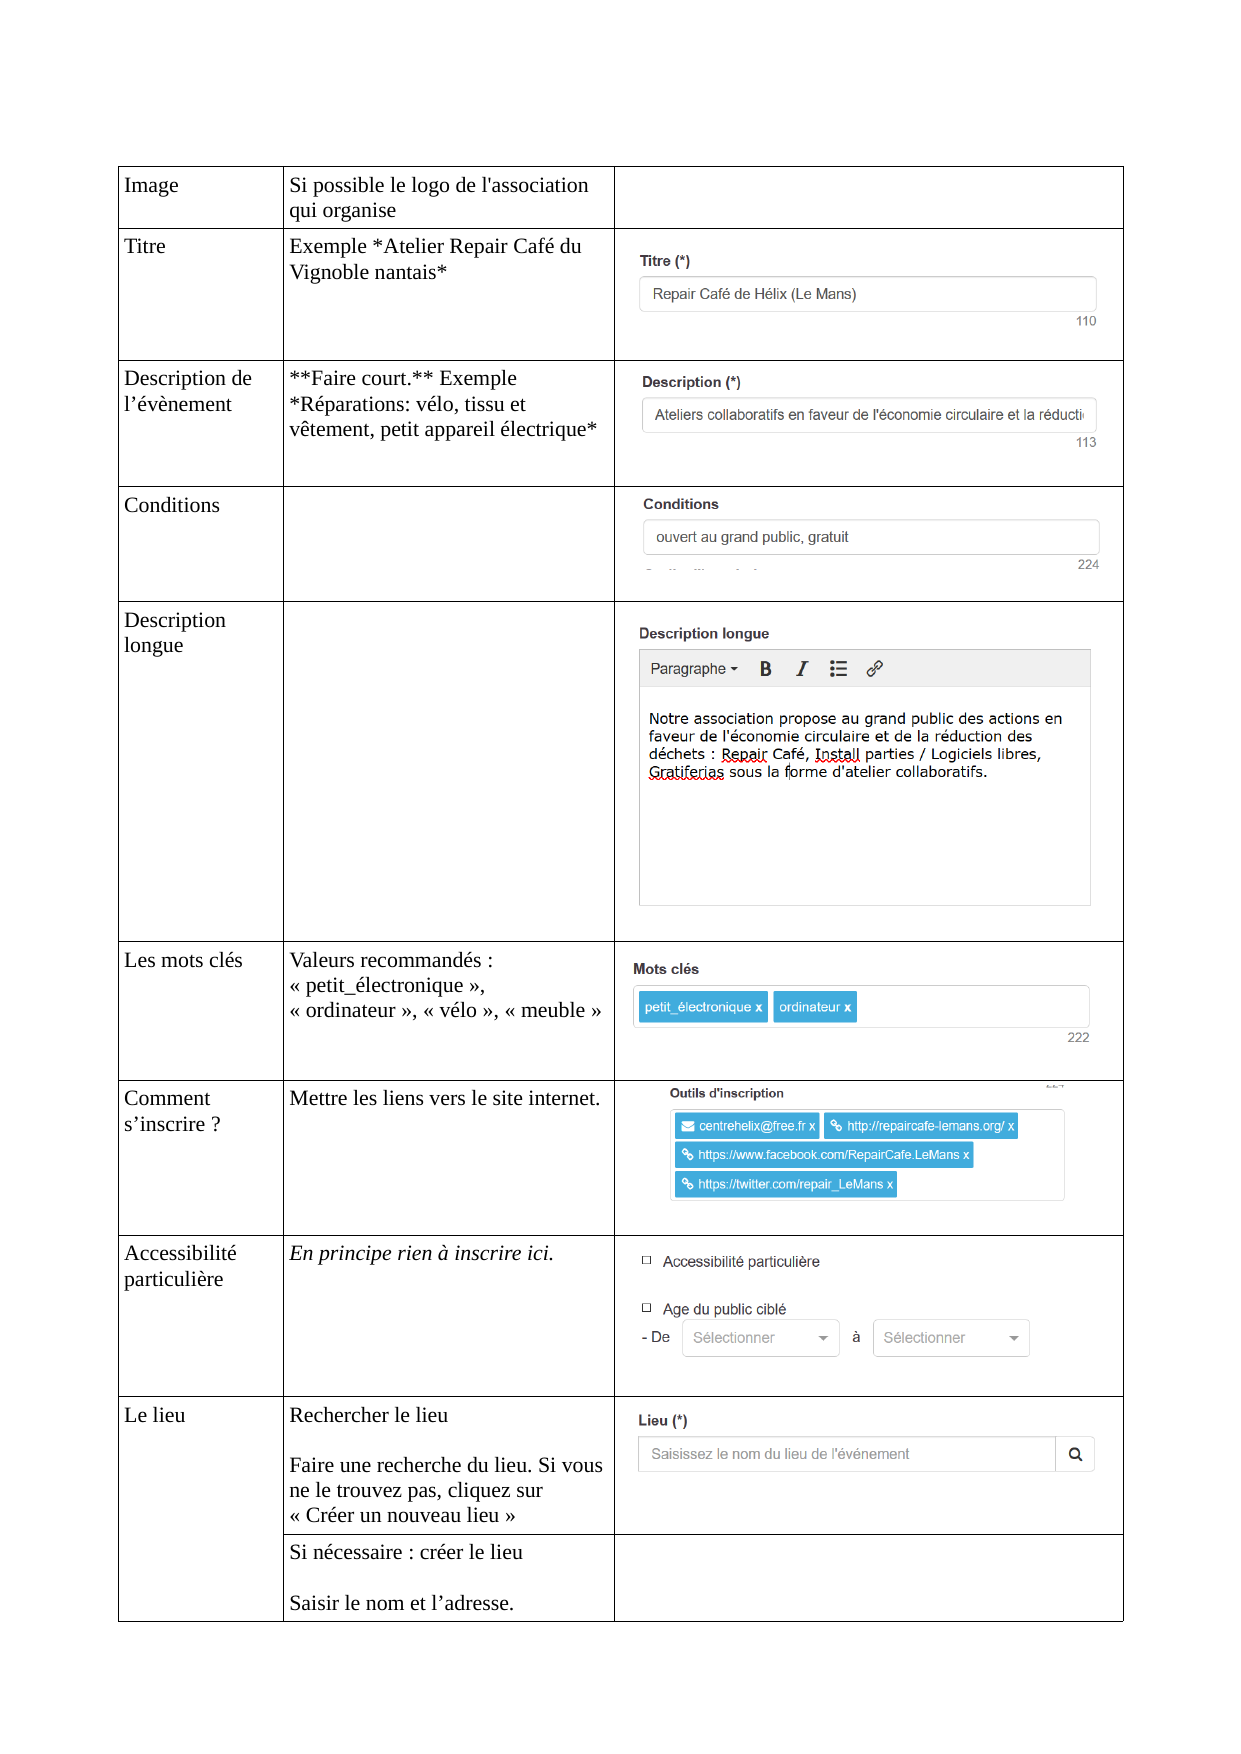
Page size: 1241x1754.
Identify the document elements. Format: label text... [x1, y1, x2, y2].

table_cell Titre [119, 229, 283, 359]
table_cell [615, 1236, 1123, 1396]
table_cell Les mots clés [119, 942, 283, 1079]
table_cell Exemple *Atelier Repair Café du Vignoble nantais* [284, 229, 614, 359]
picture [632, 365, 1105, 456]
table_cell [615, 1397, 1123, 1533]
table_cell **Faire court.** Exemple *Réparations: vélo, tissu et vêtement, petit appareil électrique* [284, 361, 614, 486]
table_cell [615, 361, 1123, 486]
table_cell [615, 229, 1123, 359]
picture [628, 619, 1101, 911]
table_header Si possible le logo de l'association qui organise [284, 167, 614, 228]
table_cell Mettre les liens vers le site internet. [284, 1081, 614, 1234]
table_cell Rechercher le lieu Faire une recherche du lieu. Si vous ne le trouvez pas, cliquez sur « Créer un nouveau lieu » [284, 1397, 614, 1533]
picture [632, 1240, 1105, 1365]
table_header Image [119, 167, 283, 228]
picture [629, 1402, 1103, 1477]
picture [666, 1085, 1071, 1204]
table_cell [284, 602, 614, 941]
table_cell [284, 487, 614, 601]
table_cell Le lieu [119, 1397, 283, 1621]
picture [624, 954, 1098, 1049]
table_cell Description longue [119, 602, 283, 941]
table_cell [615, 1081, 1123, 1234]
table_cell [615, 942, 1123, 1079]
picture [632, 492, 1105, 570]
table_cell En principe rien à inscrire ici. [284, 1236, 614, 1396]
table_cell Valeurs recommandés : « petit_électronique », « ordinateur », « vélo », « meuble » [284, 942, 614, 1079]
table_cell Description de l’évènement [119, 361, 283, 486]
picture [632, 243, 1105, 329]
table_cell [615, 487, 1123, 601]
table_cell [615, 1535, 1123, 1621]
table_cell Conditions [119, 487, 283, 601]
table_header [615, 167, 1123, 228]
table_cell Comment s’inscrire ? [119, 1081, 283, 1234]
table_cell Si nécessaire : créer le lieu Saisir le nom et l’adresse. [284, 1535, 614, 1621]
table_cell [615, 602, 1123, 941]
table_cell Accessibilité particulière [119, 1236, 283, 1396]
